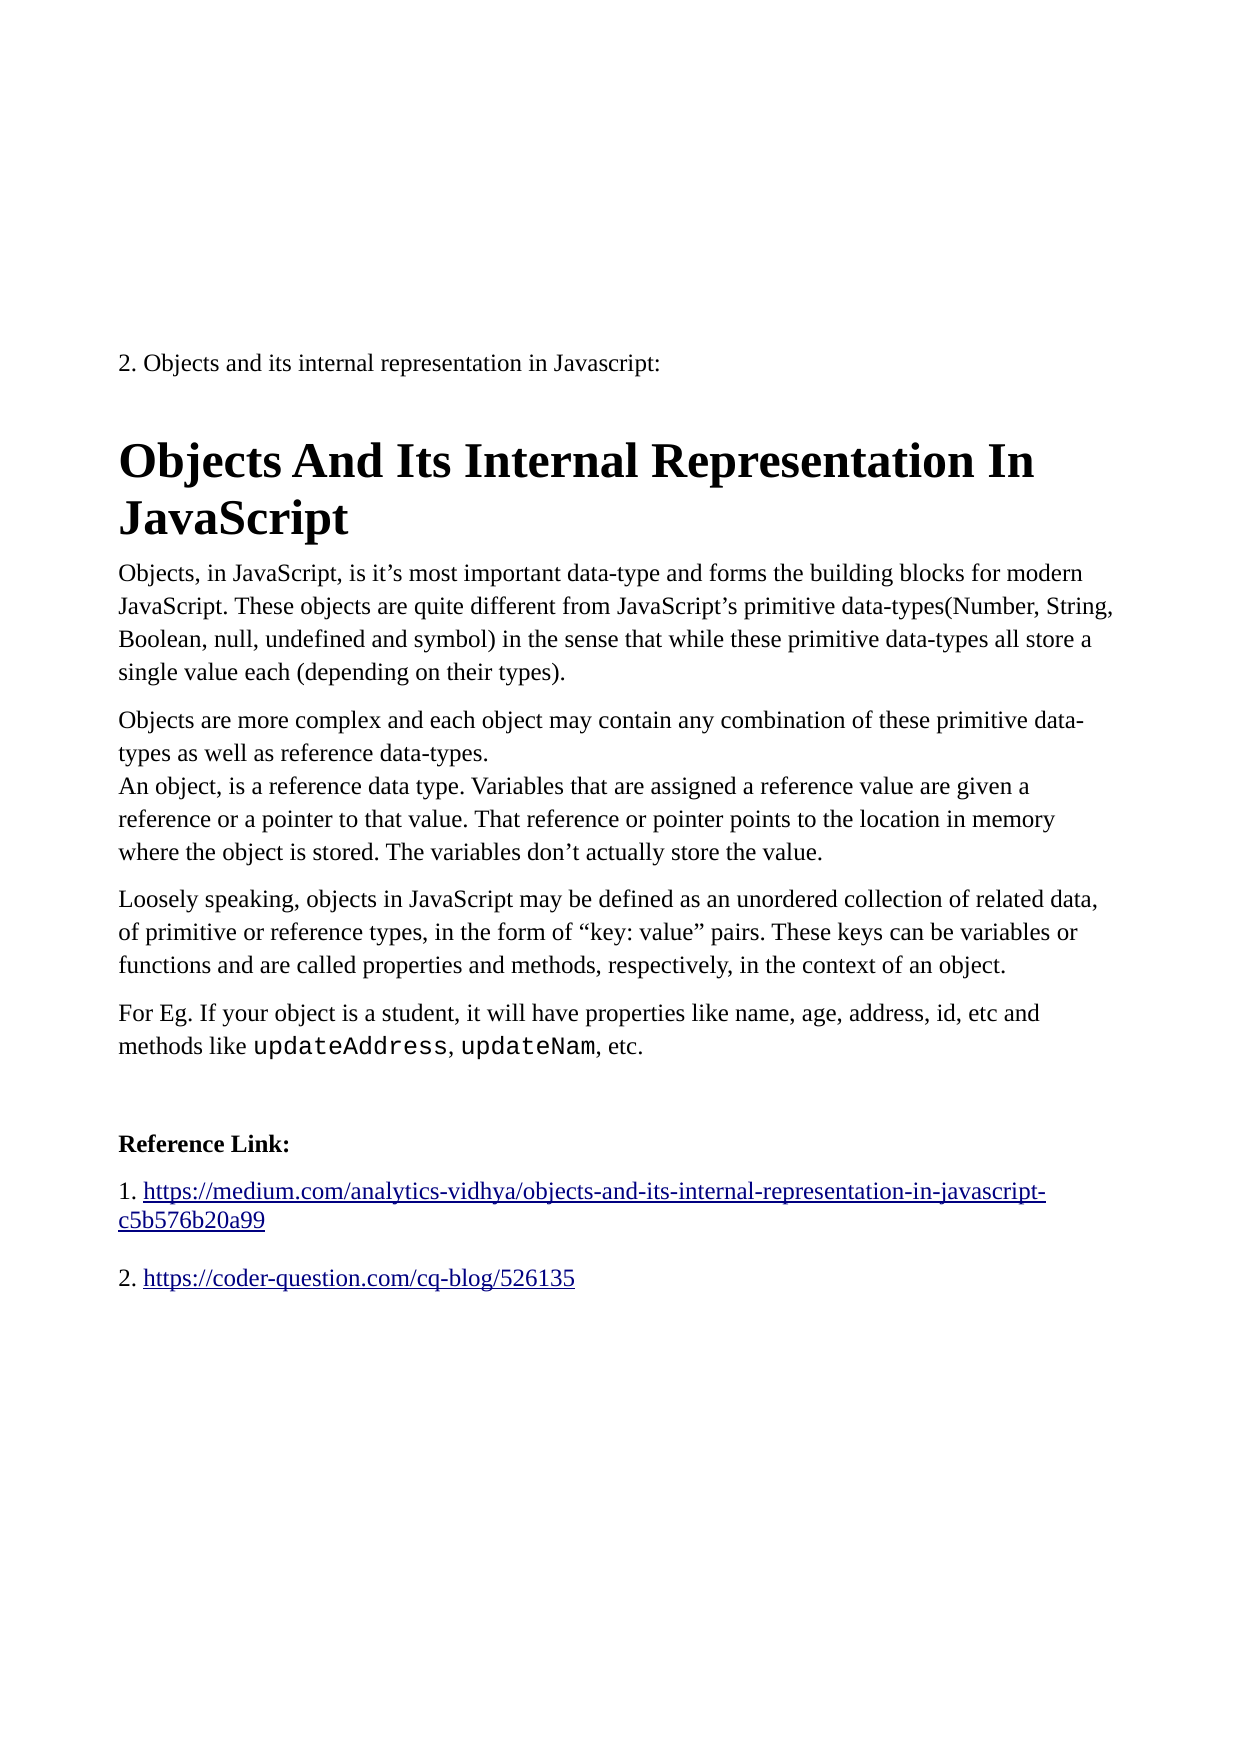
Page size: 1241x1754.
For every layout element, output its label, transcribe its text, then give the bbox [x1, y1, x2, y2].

text 2. https://coder-question.com/cq-blog/526135 [118, 1263, 1122, 1291]
subtitle Objects And Its Internal Representation In JavaScript [118, 431, 1122, 546]
text 2. Objects and its internal representation in Javascript: [118, 348, 1122, 377]
text 1. https://medium.com/analytics-vidhya/objects-and-its-internal-representation-in-javascript-c5b576b20a99 [118, 1176, 1122, 1234]
text Loosely speaking, objects in JavaScript may be defined as an unordered collection of related data, of primitive or reference types, in the form of “key: value” pairs. These keys can be variables or functions and are called properties and methods, respectively, in the context of an object. [118, 884, 1122, 979]
text Objects are more complex and each object may contain any combination of these primitive data-types as well as reference data-types. An object, is a reference data type. Variables that are assigned a reference value are given a reference or a pointer to that value. That reference or pointer points to the location in memory where the object is stored. The variables don’t actually store the value. [118, 705, 1122, 866]
text Reference Link: [118, 1129, 1122, 1157]
text For Eg. If your object is a student, it will have properties like name, age, address, id, etc and methods like updateAddress, updateNam, etc. [118, 998, 1122, 1062]
text Objects, in JavaScript, is it’s most important data-type and forms the building blocks for modern JavaScript. These objects are quite different from JavaScript’s primitive data-types(Number, String, Boolean, null, undefined and symbol) in the sense that while these primitive data-types all store a single value each (depending on their types). [118, 558, 1122, 686]
